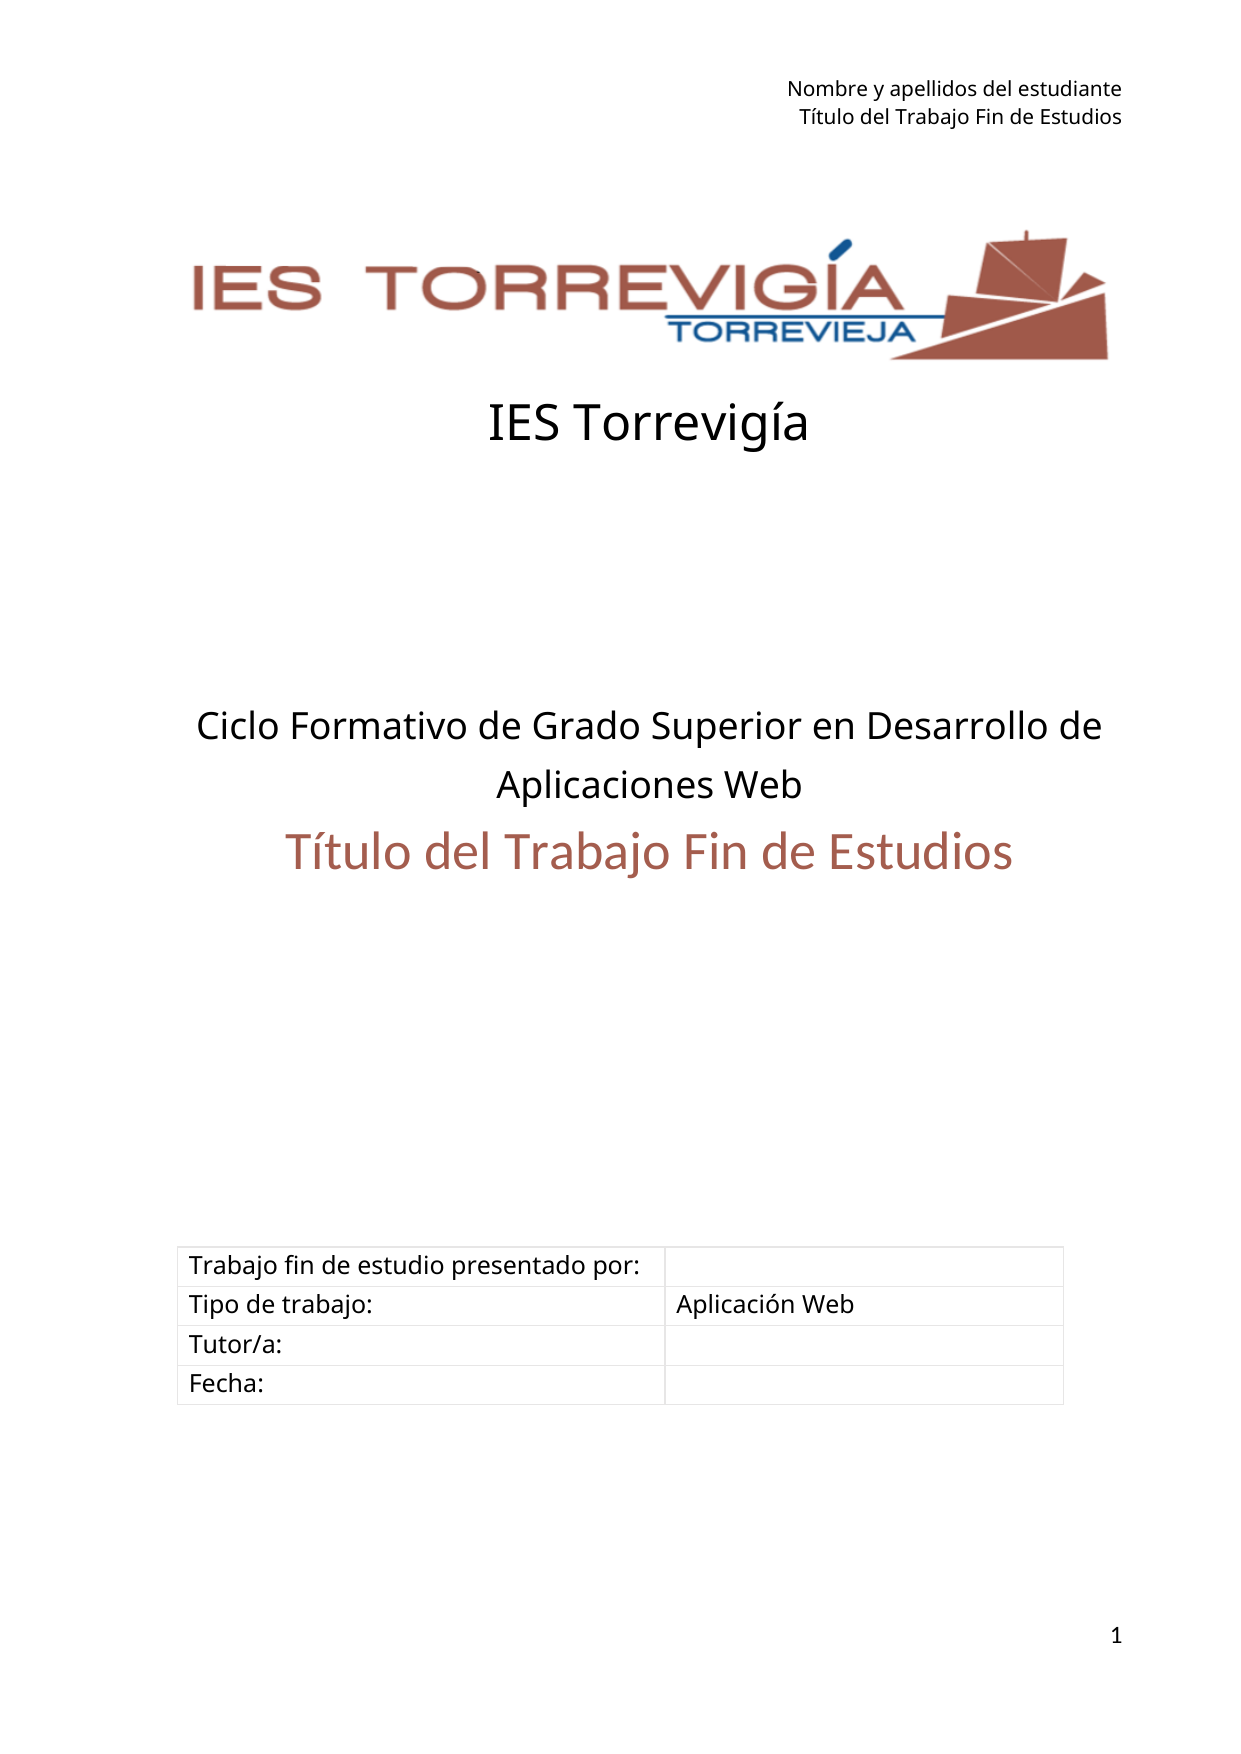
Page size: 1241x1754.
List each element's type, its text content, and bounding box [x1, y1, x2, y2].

text Título del Trabajo Fin de Estudios [177, 817, 1122, 883]
picture [177, 218, 1123, 384]
table_cell [666, 1366, 1063, 1404]
table_cell Aplicación Web [666, 1287, 1063, 1325]
table_cell Tipo de trabajo: [178, 1287, 664, 1325]
text IES Torrevigía [177, 387, 1122, 456]
table_cell Tutor/a: [178, 1326, 664, 1364]
text Ciclo Formativo de Grado Superior en Desarrollo de Aplicaciones Web [177, 699, 1122, 809]
table_header [666, 1248, 1063, 1286]
table_header Trabajo fin de estudio presentado por: [178, 1248, 664, 1286]
table_cell [666, 1326, 1063, 1364]
table_cell Fecha: [178, 1366, 664, 1404]
